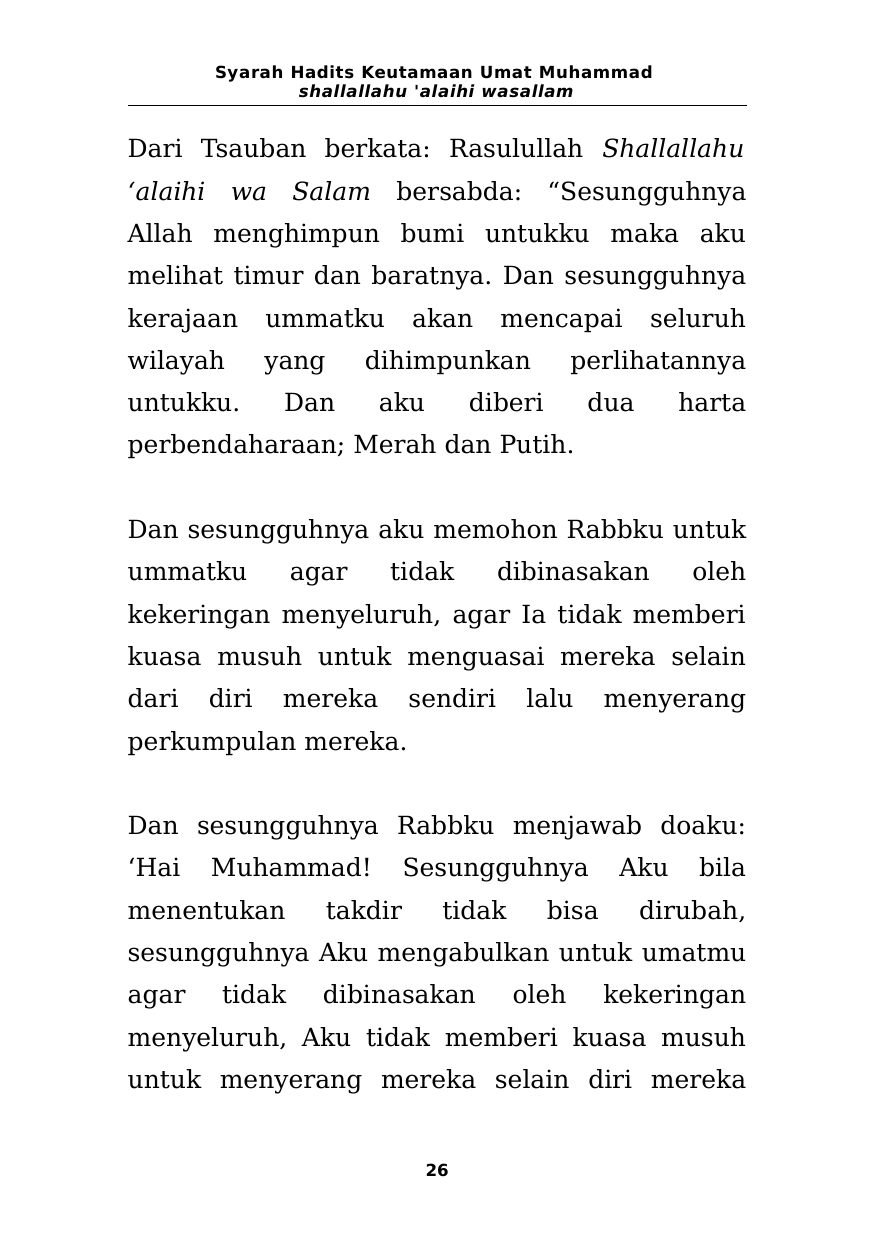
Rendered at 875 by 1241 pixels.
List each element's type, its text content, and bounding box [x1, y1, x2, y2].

text Dan sesungguhnya Rabbku menjawab doaku: ‘Hai Muhammad! Sesungguhnya Aku bila menentukan takdir tidak bisa dirubah, sesungguhnya Aku mengabulkan untuk umatmu agar tidak dibinasakan oleh kekeringan menyeluruh, Aku tidak memberi kuasa musuh untuk menyerang mereka selain diri mereka [127, 811, 747, 1094]
text Dari Tsauban berkata: Rasulullah Shallallahu ‘alaihi wa Salam bersabda: “Sesungguhnya Allah menghimpun bumi untukku maka aku melihat timur dan baratnya. Dan sesungguhnya kerajaan ummatku akan mencapai seluruh wilayah yang dihimpunkan perlihatannya untukku. Dan aku diberi dua harta perbendaharaan; Merah dan Putih. [127, 134, 747, 460]
text Dan sesungguhnya aku memohon Rabbku untuk ummatku agar tidak dibinasakan oleh kekeringan menyeluruh, agar Ia tidak memberi kuasa musuh untuk menguasai mereka selain dari diri mereka sendiri lalu menyerang perkumpulan mereka. [127, 515, 747, 756]
